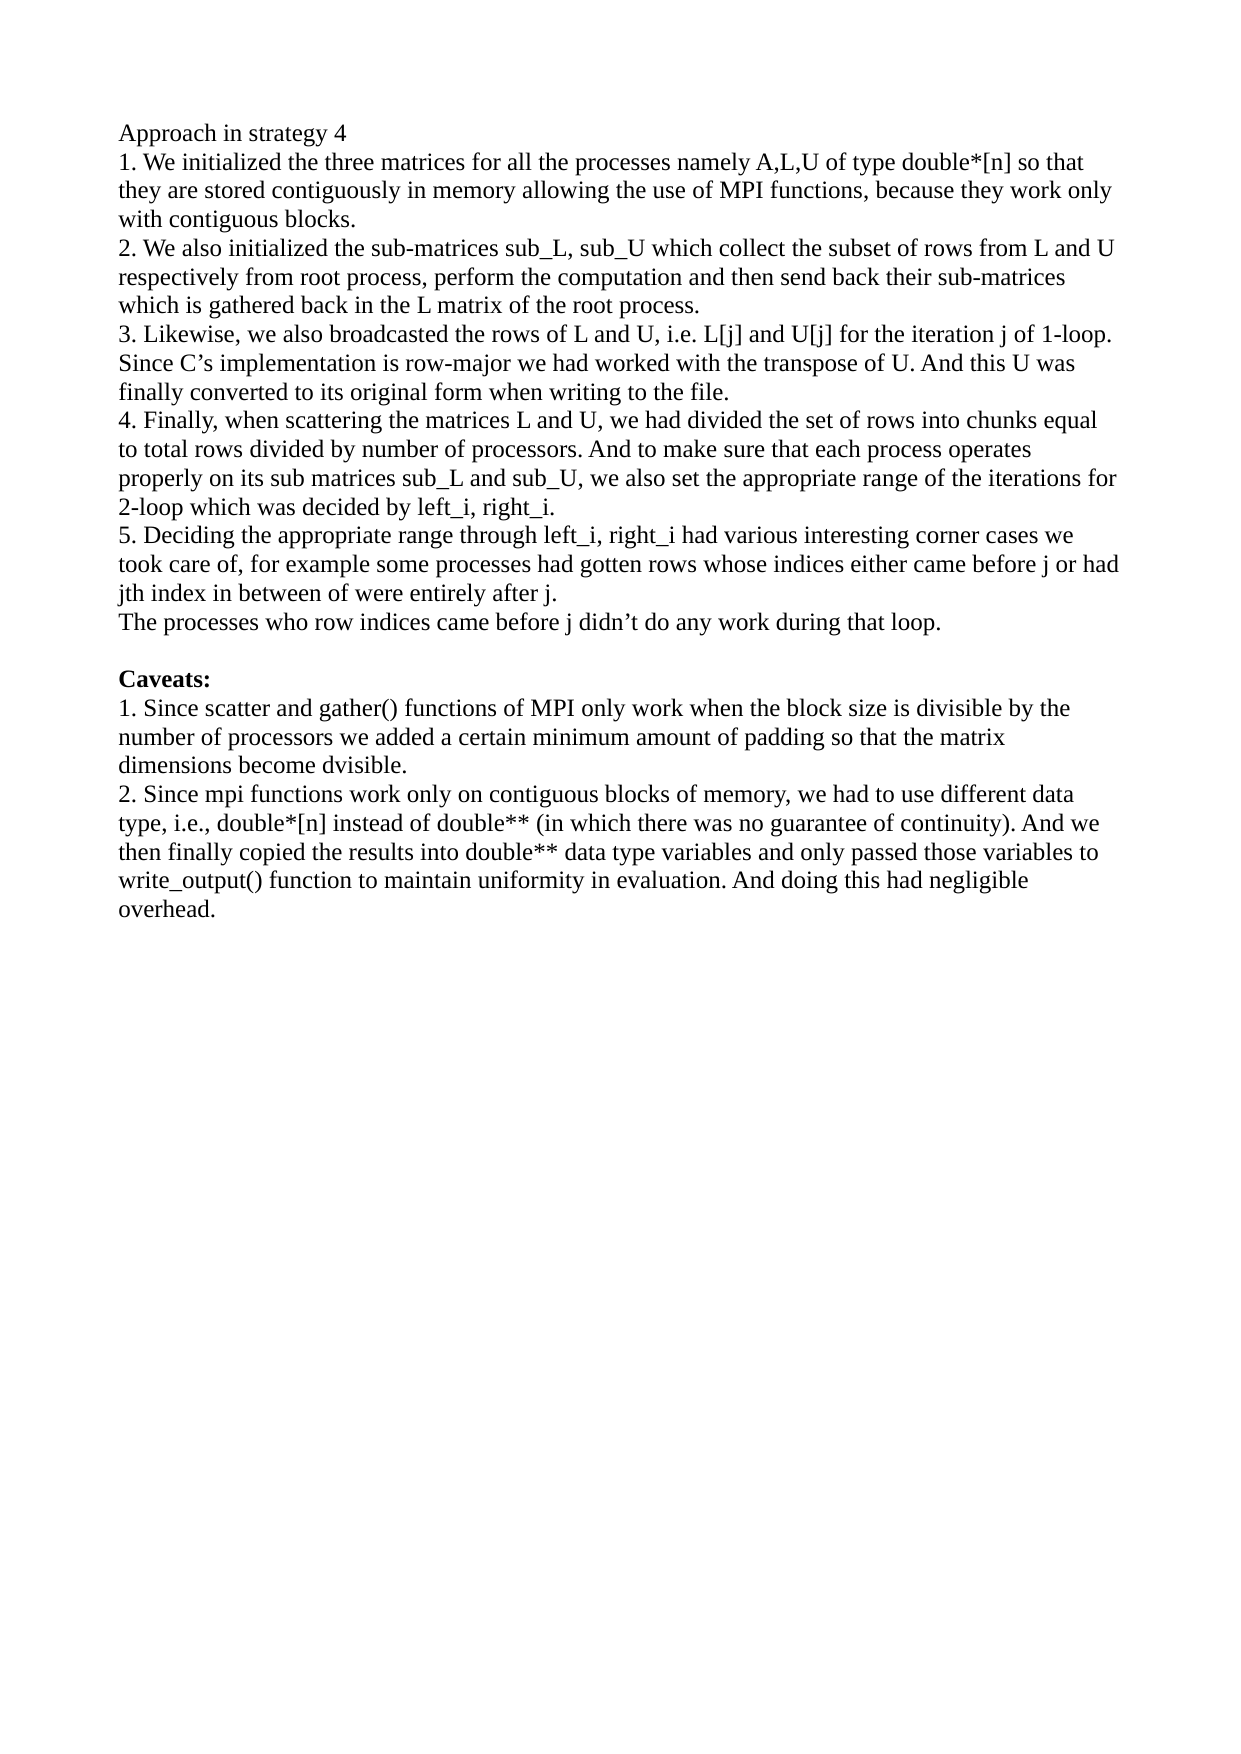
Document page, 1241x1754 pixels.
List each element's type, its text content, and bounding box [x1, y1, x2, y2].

text 3. Likewise, we also broadcasted the rows of L and U, i.e. L[j] and U[j] for the iteration j of 1-loop. Since C’s implementation is row-major we had worked with the transpose of U. And this U was finally converted to its original form when writing to the file. [118, 319, 1122, 406]
text The processes who row indices came before j didn’t do any work during that loop. [118, 607, 1122, 636]
text Approach in strategy 4 [118, 118, 1122, 147]
text 1. Since scatter and gather() functions of MPI only work when the block size is divisible by the number of processors we added a certain minimum amount of padding so that the matrix dimensions become dvisible. [118, 693, 1122, 779]
text 4. Finally, when scattering the matrices L and U, we had divided the set of rows into chunks equal to total rows divided by number of processors. And to make sure that each process operates properly on its sub matrices sub_L and sub_U, we also set the appropriate range of the iterations for 2-loop which was decided by left_i, right_i. [118, 406, 1122, 521]
text 1. We initialized the three matrices for all the processes namely A,L,U of type double*[n] so that they are stored contiguously in memory allowing the use of MPI functions, because they work only with contiguous blocks. [118, 147, 1122, 233]
text 5. Deciding the appropriate range through left_i, right_i had various interesting corner cases we took care of, for example some processes had gotten rows whose indices either came before j or had jth index in between of were entirely after j. [118, 521, 1122, 607]
text Caveats: [118, 664, 1122, 693]
text 2. We also initialized the sub-matrices sub_L, sub_U which collect the subset of rows from L and U respectively from root process, perform the computation and then send back their sub-matrices which is gathered back in the L matrix of the root process. [118, 233, 1122, 319]
text 2. Since mpi functions work only on contiguous blocks of memory, we had to use different data type, i.e., double*[n] instead of double** (in which there was no guarantee of continuity). And we then finally copied the results into double** data type variables and only passed those variables to write_output() function to maintain uniformity in evaluation. And doing this had negligible overhead. [118, 779, 1122, 923]
